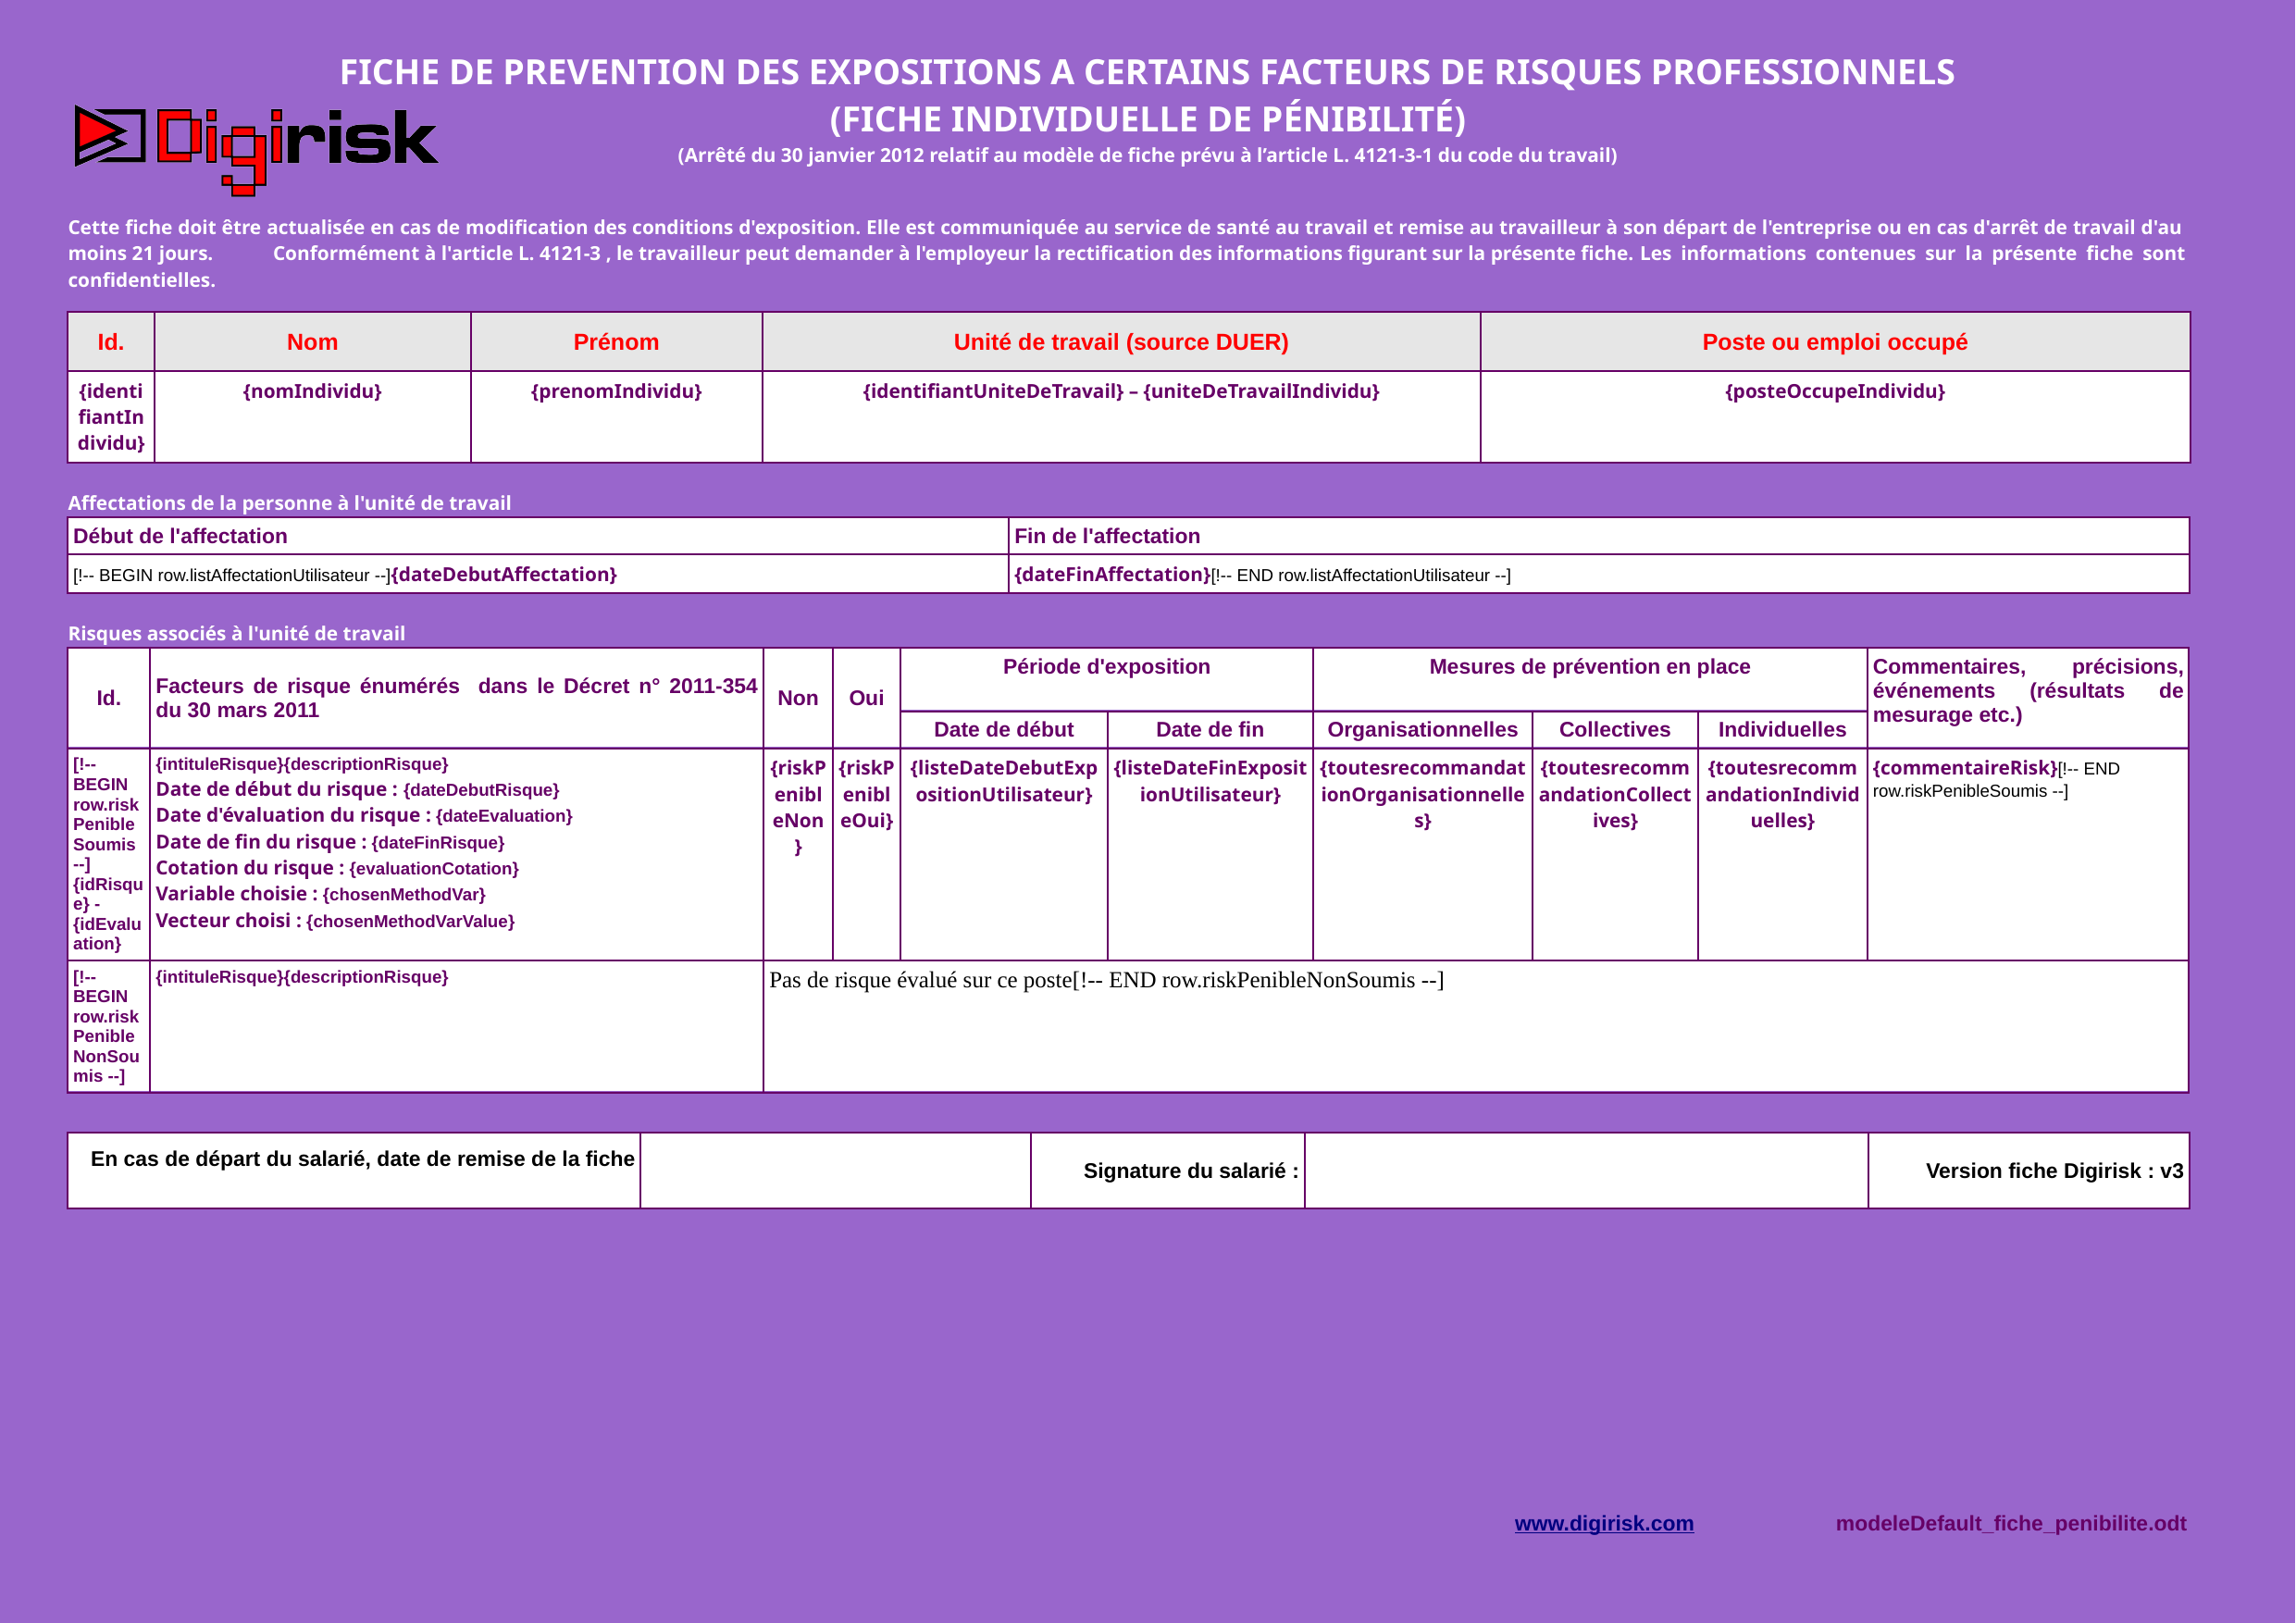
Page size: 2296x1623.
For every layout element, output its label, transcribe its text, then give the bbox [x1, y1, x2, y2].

table_header [1306, 1134, 1868, 1208]
table_header Période d'exposition [901, 649, 1312, 710]
table_header Oui [834, 649, 900, 747]
table_header Commentaires, précisions, événements (résultats de mesurage etc.) [1868, 649, 2188, 747]
table_header Signature du salarié : [1032, 1134, 1304, 1208]
table_header Nom [155, 313, 470, 370]
table_cell {commentaireRisk}[!-- END row.riskPenibleSoumis --] [1868, 750, 2188, 960]
table_cell Date de fin [1109, 712, 1312, 747]
text Cette fiche doit être actualisée en cas de modification des conditions d'exposition. Elle est communiquée au service de santé au travail et remise au travailleur à son départ de l'entreprise ou en cas d'arrêt de travail d'au moins 21 jours. Conformément à l'article L. 4121-3 , le travailleur peut demander à l'employeur la rectification des informations figurant sur la présente fiche. Les informations contenues sur la présente fiche sont confidentielles. [68, 214, 2186, 292]
table_cell {riskPenibleOui} [834, 750, 900, 960]
table_header Mesures de prévention en place [1314, 649, 1867, 710]
table_cell Individuelles [1699, 712, 1867, 747]
table_header Fin de l'affectation [1010, 518, 2189, 553]
table_cell {toutesrecommandationIndividuelles} [1699, 750, 1867, 960]
picture [69, 95, 444, 201]
table_header [641, 1134, 1030, 1208]
table_cell [!-- BEGIN row.riskPenibleSoumis --]{idRisque} - {idEvaluation} [68, 750, 149, 960]
table_header Facteurs de risque énumérés dans le Décret n° 2011-354 du 30 mars 2011 [151, 649, 763, 747]
table_header Début de l'affectation [68, 518, 1008, 553]
table_cell {intituleRisque}{descriptionRisque} [151, 961, 763, 1091]
table_cell {listeDateDebutExpositionUtilisateur} [901, 750, 1107, 960]
table_cell {identifiantIndividu} [68, 372, 154, 462]
text Risques associés à l'unité de travail [68, 620, 2186, 647]
table_header Non [764, 649, 832, 747]
table_cell {prenomIndividu} [472, 372, 762, 462]
table_cell {toutesrecommandationOrganisationnelles} [1314, 750, 1532, 960]
table_cell [!-- BEGIN row.listAffectationUtilisateur --]{dateDebutAffectation} [68, 555, 1008, 592]
table_header Id. [68, 649, 149, 747]
table_cell [!-- BEGIN row.riskPenibleNonSoumis --] [68, 961, 149, 1091]
table_cell {toutesrecommandationCollectives} [1533, 750, 1697, 960]
table_cell {nomIndividu} [155, 372, 470, 462]
table_cell Collectives [1533, 712, 1697, 747]
table_cell {dateFinAffectation}[!-- END row.listAffectationUtilisateur --] [1010, 555, 2189, 592]
table_cell {riskPenibleNon} [764, 750, 832, 960]
table_header Unité de travail (source DUER) [763, 313, 1480, 370]
text Affectations de la personne à l'unité de travail [68, 489, 2186, 516]
table_header Poste ou emploi occupé [1482, 313, 2190, 370]
table_cell {posteOccupeIndividu} [1482, 372, 2190, 462]
table_cell Date de début [901, 712, 1107, 747]
table_header Id. [68, 313, 154, 370]
table_header En cas de départ du salarié, date de remise de la fiche [68, 1134, 639, 1208]
table_cell Pas de risque évalué sur ce poste[!-- END row.riskPenibleNonSoumis --] [764, 961, 2188, 1091]
table_header Prénom [472, 313, 762, 370]
table_header Version fiche Digirisk : v3 [1869, 1134, 2189, 1208]
table_cell {listeDateFinExpositionUtilisateur} [1109, 750, 1312, 960]
table_cell Organisationnelles [1314, 712, 1532, 747]
table_cell {intituleRisque}{descriptionRisque} Date de début du risque : {dateDebutRisque} Date d'évaluation du risque : {dateEvaluation} Date de fin du risque : {dateFinRisque} Cotation du risque : {evaluationCotation} Variable choisie : {chosenMethodVar} Vecteur choisi : {chosenMethodVarValue} [151, 750, 763, 960]
table_cell {identifiantUniteDeTravail} – {uniteDeTravailIndividu} [763, 372, 1480, 462]
